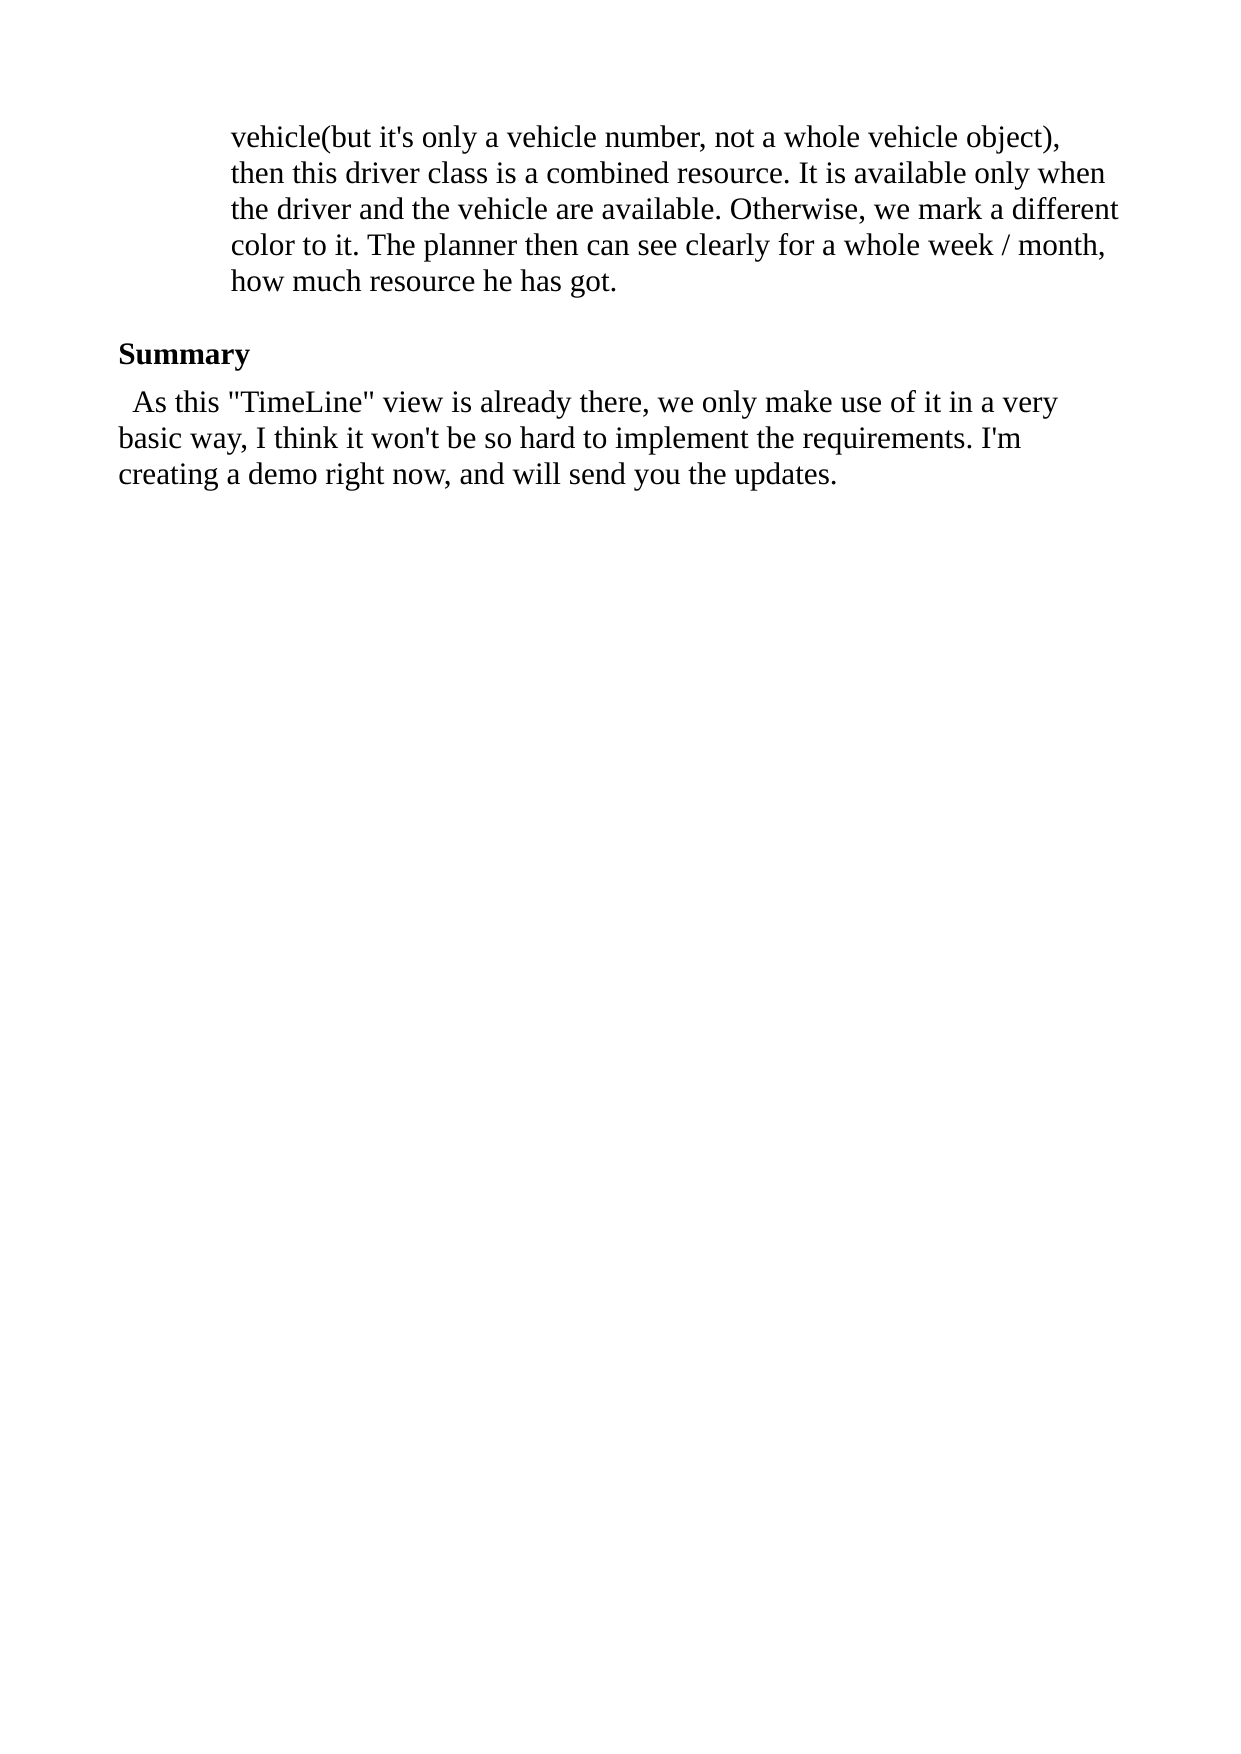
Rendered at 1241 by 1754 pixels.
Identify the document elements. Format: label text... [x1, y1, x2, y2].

subtitle Summary [118, 335, 1122, 371]
list vehicle(but it's only a vehicle number, not a whole vehicle object), then this driver class is a combined resource. It is available only when the driver and the vehicle are available. Otherwise, we mark a different color to it. The planner then can see clearly for a whole week / month, how much resource he has got. [193, 118, 1122, 298]
text As this "TimeLine" view is already there, we only make use of it in a very basic way, I think it won't be so hard to implement the requirements. I'm creating a demo right now, and will send you the updates. [118, 384, 1122, 492]
